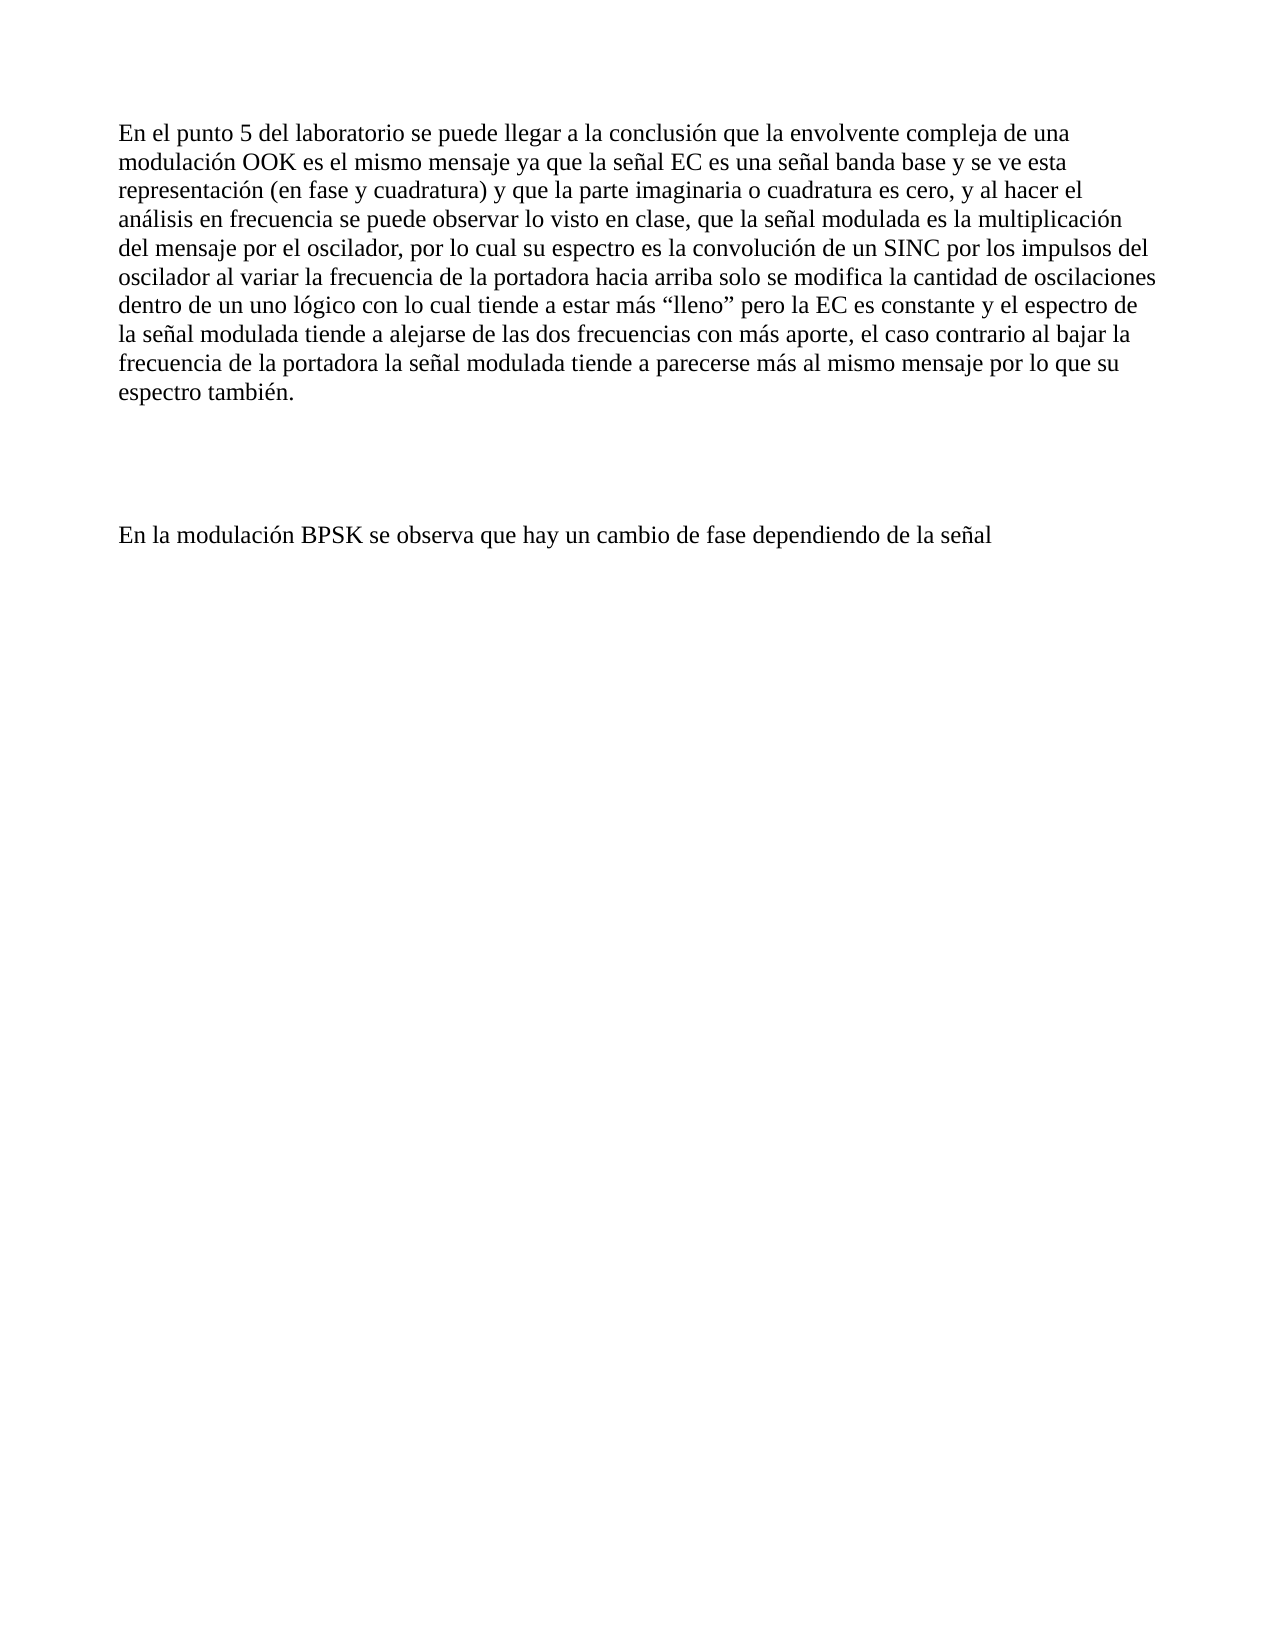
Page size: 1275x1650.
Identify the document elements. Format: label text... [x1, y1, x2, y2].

text En la modulación BPSK se observa que hay un cambio de fase dependiendo de la señal [118, 521, 1157, 549]
text En el punto 5 del laboratorio se puede llegar a la conclusión que la envolvente compleja de una modulación OOK es el mismo mensaje ya que la señal EC es una señal banda base y se ve esta representación (en fase y cuadratura) y que la parte imaginaria o cuadratura es cero, y al hacer el análisis en frecuencia se puede observar lo visto en clase, que la señal modulada es la multiplicación del mensaje por el oscilador, por lo cual su espectro es la convolución de un SINC por los impulsos del oscilador al variar la frecuencia de la portadora hacia arriba solo se modifica la cantidad de oscilaciones dentro de un uno lógico con lo cual tiende a estar más “lleno” pero la EC es constante y el espectro de la señal modulada tiende a alejarse de las dos frecuencias con más aporte, el caso contrario al bajar la frecuencia de la portadora la señal modulada tiende a parecerse más al mismo mensaje por lo que su espectro también. [118, 118, 1157, 406]
